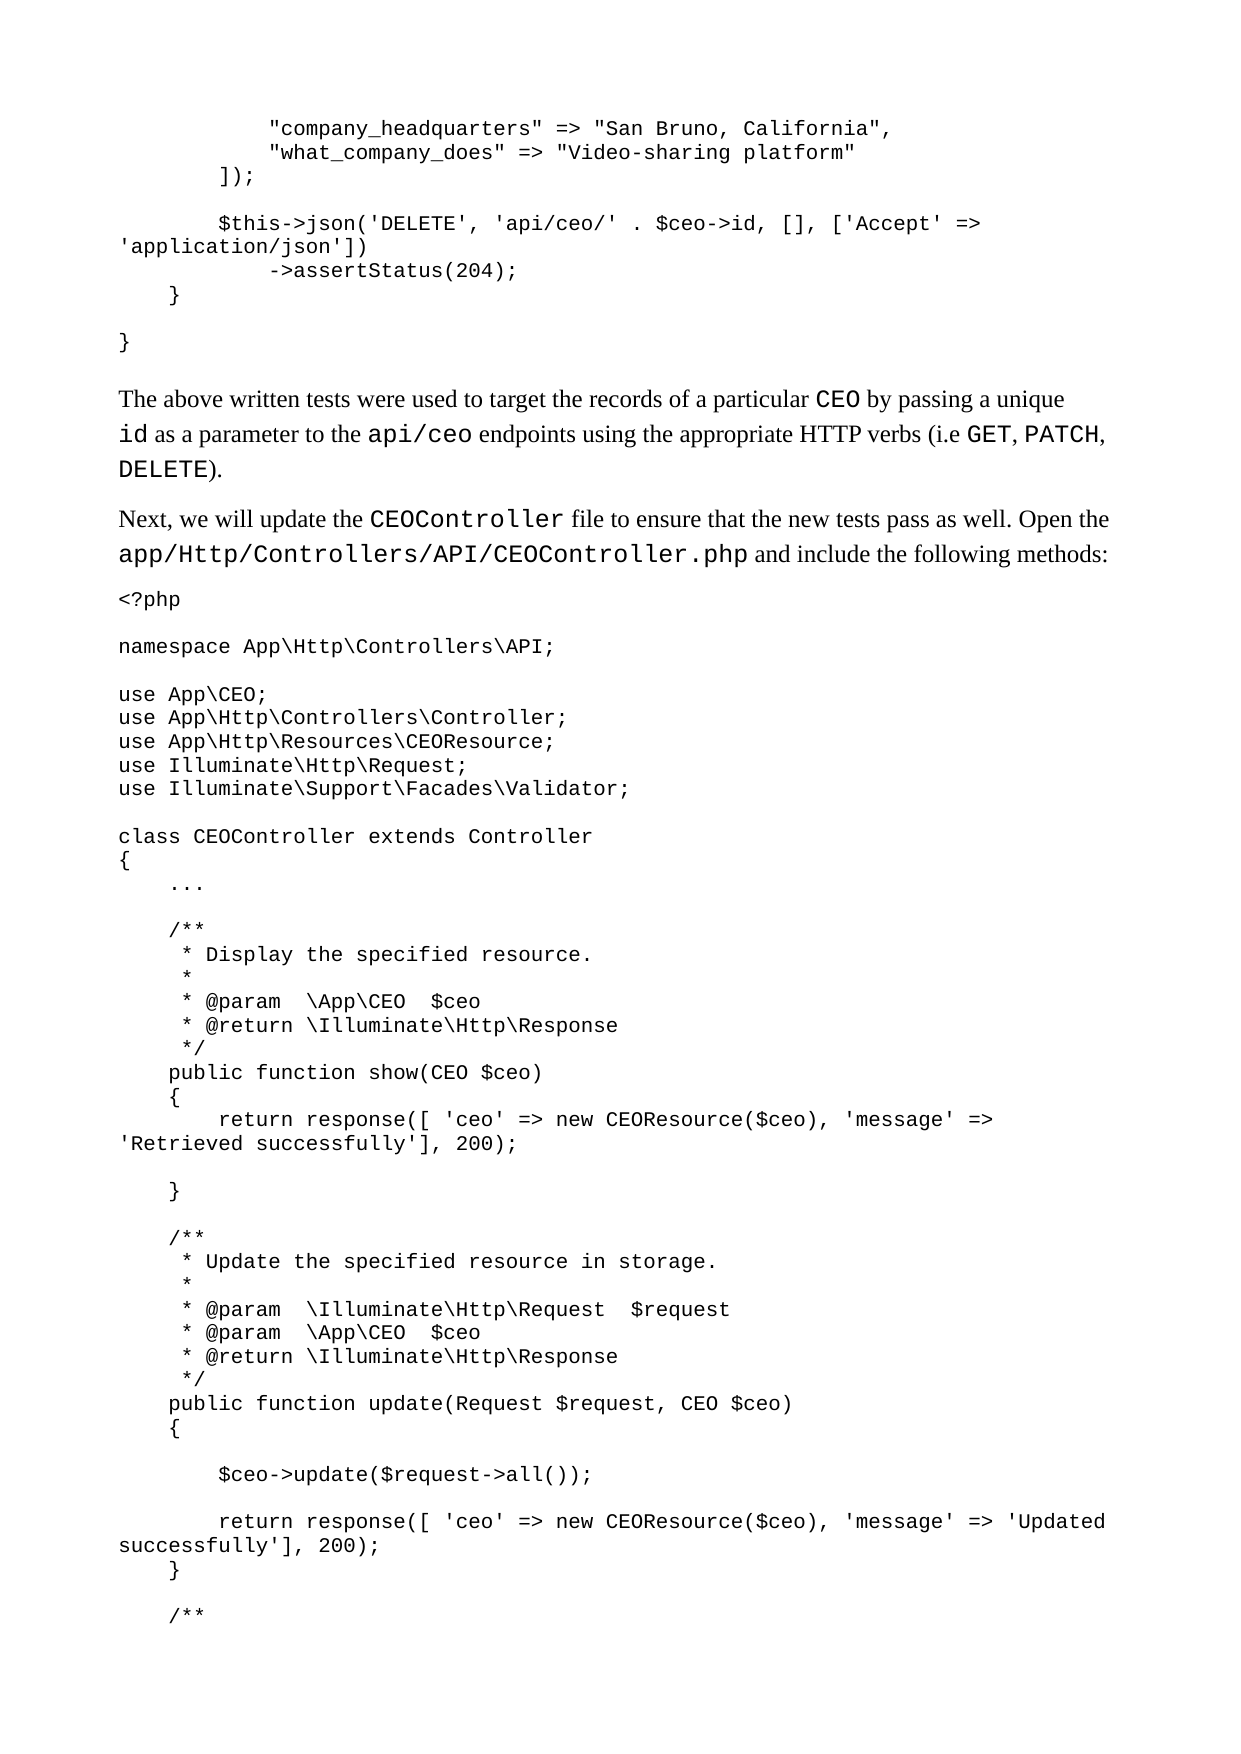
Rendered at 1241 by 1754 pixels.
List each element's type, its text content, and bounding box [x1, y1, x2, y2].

text $this->json('DELETE', 'api/ceo/' . $ceo->id, [], ['Accept' => 'application/json']) [118, 213, 1122, 260]
text namespace App\Http\Controllers\API; [118, 636, 1122, 660]
text * [118, 967, 1122, 991]
text ->assertStatus(204); [118, 260, 1122, 284]
text /** [118, 920, 1122, 944]
text ]); [118, 165, 1122, 189]
text } [118, 1559, 1122, 1582]
text use Illuminate\Support\Facades\Validator; [118, 778, 1122, 802]
text ... [118, 873, 1122, 897]
text * @param \Illuminate\Http\Request $request [118, 1298, 1122, 1322]
text public function update(Request $request, CEO $ceo) [118, 1393, 1122, 1417]
text */ [118, 1369, 1122, 1393]
text * @param \App\CEO $ceo [118, 1322, 1122, 1346]
text } [118, 1180, 1122, 1204]
text Next, we will update the CEOController file to ensure that the new tests pass as well. Open the app/Http/Controllers/API/CEOController.php and include the following methods: [118, 504, 1122, 570]
text * Display the specified resource. [118, 944, 1122, 967]
text { [118, 1086, 1122, 1109]
text class CEOController extends Controller [118, 826, 1122, 849]
text public function show(CEO $ceo) [118, 1062, 1122, 1086]
text <?php [118, 589, 1122, 613]
text { [118, 849, 1122, 873]
text /** [118, 1228, 1122, 1251]
text use App\Http\Resources\CEOResource; [118, 731, 1122, 755]
text * @return \Illuminate\Http\Response [118, 1015, 1122, 1038]
text "company_headquarters" => "San Bruno, California", [118, 118, 1122, 142]
text * @return \Illuminate\Http\Response [118, 1346, 1122, 1369]
text */ [118, 1038, 1122, 1062]
text $ceo->update($request->all()); [118, 1464, 1122, 1488]
text return response([ 'ceo' => new CEOResource($ceo), 'message' => 'Updated successfully'], 200); [118, 1511, 1122, 1559]
text } [118, 331, 1122, 354]
text * @param \App\CEO $ceo [118, 991, 1122, 1015]
text * [118, 1275, 1122, 1298]
text use Illuminate\Http\Request; [118, 755, 1122, 778]
text * Update the specified resource in storage. [118, 1251, 1122, 1275]
text /** [118, 1606, 1122, 1629]
text "what_company_does" => "Video-sharing platform" [118, 142, 1122, 165]
text { [118, 1417, 1122, 1440]
text The above written tests were used to target the records of a particular CEO by passing a unique id as a parameter to the api/ceo endpoints using the appropriate HTTP verbs (i.e GET, PATCH, DELETE). [118, 384, 1122, 485]
text } [118, 284, 1122, 307]
text use App\CEO; [118, 684, 1122, 707]
text return response([ 'ceo' => new CEOResource($ceo), 'message' => 'Retrieved successfully'], 200); [118, 1109, 1122, 1157]
text use App\Http\Controllers\Controller; [118, 707, 1122, 731]
